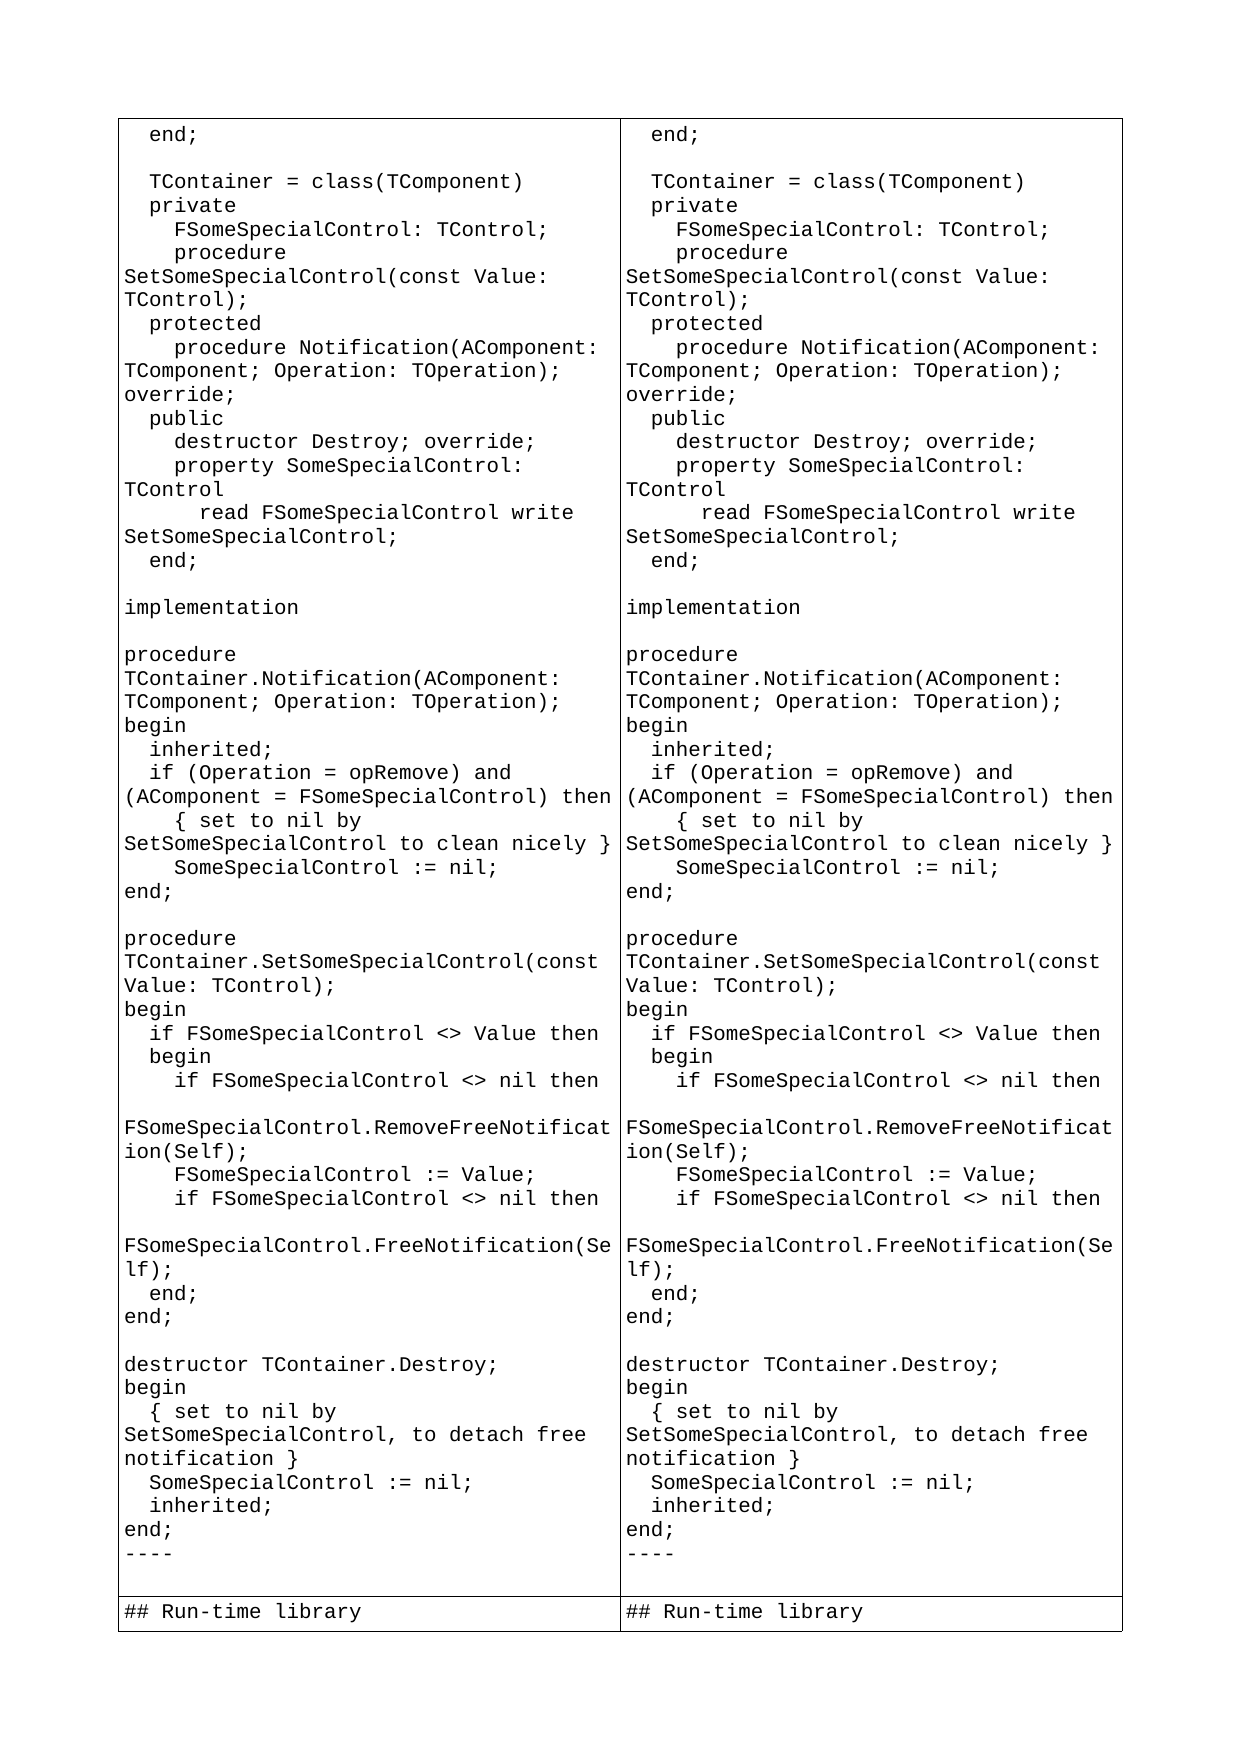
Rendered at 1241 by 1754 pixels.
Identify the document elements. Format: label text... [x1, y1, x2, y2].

table_cell end; TContainer = class(TComponent) private FSomeSpecialControl: TControl; procedure SetSomeSpecialControl(const Value: TControl); protected procedure Notification(AComponent: TComponent; Operation: TOperation); override; public destructor Destroy; override; property SomeSpecialControl: TControl read FSomeSpecialControl write SetSomeSpecialControl; end; implementation procedure TContainer.Notification(AComponent: TComponent; Operation: TOperation); begin inherited; if (Operation = opRemove) and (AComponent = FSomeSpecialControl) then { set to nil by SetSomeSpecialControl to clean nicely } SomeSpecialControl := nil; end; procedure TContainer.SetSomeSpecialControl(const Value: TControl); begin if FSomeSpecialControl <> Value then begin if FSomeSpecialControl <> nil then FSomeSpecialControl.RemoveFreeNotification(Self); FSomeSpecialControl := Value; if FSomeSpecialControl <> nil then FSomeSpecialControl.FreeNotification(Self); end; end; destructor TContainer.Destroy; begin { set to nil by SetSomeSpecialControl, to detach free notification } SomeSpecialControl := nil; inherited; end; ---- [119, 119, 620, 1596]
table_cell end; TContainer = class(TComponent) private FSomeSpecialControl: TControl; procedure SetSomeSpecialControl(const Value: TControl); protected procedure Notification(AComponent: TComponent; Operation: TOperation); override; public destructor Destroy; override; property SomeSpecialControl: TControl read FSomeSpecialControl write SetSomeSpecialControl; end; implementation procedure TContainer.Notification(AComponent: TComponent; Operation: TOperation); begin inherited; if (Operation = opRemove) and (AComponent = FSomeSpecialControl) then { set to nil by SetSomeSpecialControl to clean nicely } SomeSpecialControl := nil; end; procedure TContainer.SetSomeSpecialControl(const Value: TControl); begin if FSomeSpecialControl <> Value then begin if FSomeSpecialControl <> nil then FSomeSpecialControl.RemoveFreeNotification(Self); FSomeSpecialControl := Value; if FSomeSpecialControl <> nil then FSomeSpecialControl.FreeNotification(Self); end; end; destructor TContainer.Destroy; begin { set to nil by SetSomeSpecialControl, to detach free notification } SomeSpecialControl := nil; inherited; end; ---- [621, 119, 1122, 1596]
table_cell ## Run-time library [621, 1597, 1122, 1631]
table_cell ## Run-time library [119, 1597, 620, 1631]
